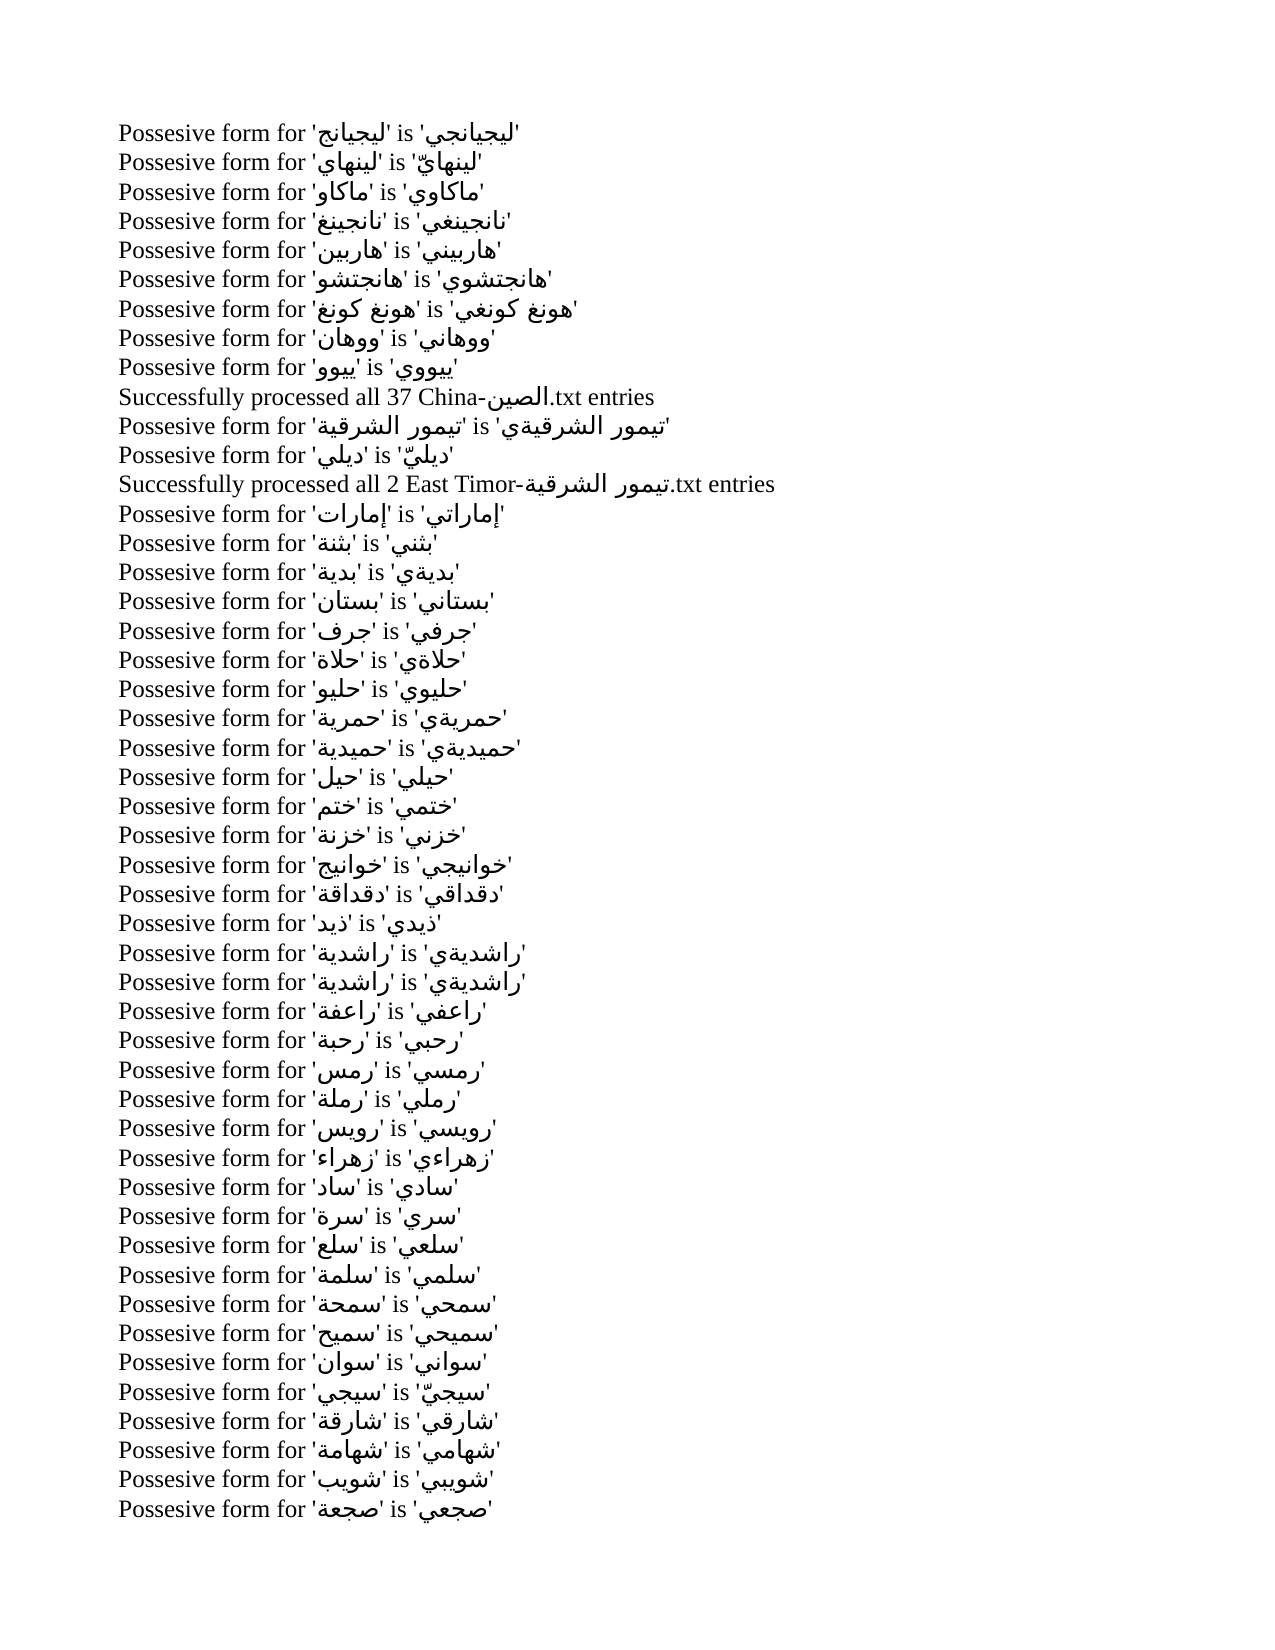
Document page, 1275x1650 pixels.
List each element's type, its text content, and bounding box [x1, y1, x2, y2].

text Possesive form for 'خوانيج' is 'خوانيجي' [118, 850, 1157, 879]
text Possesive form for 'جرف' is 'جرفي' [118, 616, 1157, 645]
text Possesive form for 'هاربين' is 'هاربيني' [118, 235, 1157, 264]
text Possesive form for 'شويب' is 'شويبي' [118, 1464, 1157, 1494]
text Possesive form for 'سوان' is 'سواني' [118, 1347, 1157, 1377]
text Possesive form for 'ووهان' is 'ووهاني' [118, 323, 1157, 352]
text Possesive form for 'بدية' is 'بديةي' [118, 557, 1157, 586]
text Possesive form for 'بستان' is 'بستاني' [118, 586, 1157, 616]
text Possesive form for 'رمس' is 'رمسي' [118, 1055, 1157, 1084]
text Possesive form for 'سلمة' is 'سلمي' [118, 1260, 1157, 1289]
text Possesive form for 'راشدية' is 'راشديةي' [118, 938, 1157, 967]
text Possesive form for 'ساد' is 'سادي' [118, 1172, 1157, 1201]
text Possesive form for 'حمرية' is 'حمريةي' [118, 703, 1157, 733]
text Possesive form for 'رويس' is 'رويسي' [118, 1113, 1157, 1143]
text Possesive form for 'ختم' is 'ختمي' [118, 791, 1157, 821]
text Possesive form for 'سمحة' is 'سمحي' [118, 1289, 1157, 1318]
text Possesive form for 'رملة' is 'رملي' [118, 1084, 1157, 1113]
text Possesive form for 'شارقة' is 'شارقي' [118, 1406, 1157, 1435]
text Possesive form for 'لينهاي' is 'لينهايّ' [118, 147, 1157, 177]
text Possesive form for 'هونغ كونغ' is 'هونغ كونغي' [118, 294, 1157, 323]
text Possesive form for 'حيل' is 'حيلي' [118, 762, 1157, 791]
text Possesive form for 'ديلي' is 'ديليّ' [118, 440, 1157, 469]
text Possesive form for 'سرة' is 'سري' [118, 1201, 1157, 1230]
text Possesive form for 'خزنة' is 'خزني' [118, 821, 1157, 850]
text Possesive form for 'تيمور الشرقية' is 'تيمور الشرقيةي' [118, 411, 1157, 440]
text Possesive form for 'هانجتشو' is 'هانجتشوي' [118, 264, 1157, 294]
text Possesive form for 'ذيد' is 'ذيدي' [118, 908, 1157, 938]
text Possesive form for 'شهامة' is 'شهامي' [118, 1435, 1157, 1464]
text Possesive form for 'زهراء' is 'زهراءي' [118, 1143, 1157, 1172]
text Possesive form for 'دقداقة' is 'دقداقي' [118, 879, 1157, 908]
text Possesive form for 'راشدية' is 'راشديةي' [118, 967, 1157, 996]
text Possesive form for 'سيجي' is 'سيجيّ' [118, 1377, 1157, 1406]
text Possesive form for 'صجعة' is 'صجعي' [118, 1494, 1157, 1523]
text Possesive form for 'ماكاو' is 'ماكاوي' [118, 177, 1157, 206]
text Possesive form for 'سلع' is 'سلعي' [118, 1230, 1157, 1260]
text Possesive form for 'نانجينغ' is 'نانجينغي' [118, 206, 1157, 235]
text Possesive form for 'سميح' is 'سميحي' [118, 1318, 1157, 1347]
text Possesive form for 'ليجيانج' is 'ليجيانجي' [118, 118, 1157, 147]
text Possesive form for 'إمارات' is 'إماراتي' [118, 499, 1157, 528]
text Possesive form for 'حلاة' is 'حلاةي' [118, 645, 1157, 674]
text Successfully processed all 2 East Timor-تيمور الشرقية.txt entries [118, 469, 1157, 499]
text Possesive form for 'حميدية' is 'حميديةي' [118, 733, 1157, 762]
text Possesive form for 'راعفة' is 'راعفي' [118, 996, 1157, 1026]
text Possesive form for 'رحبة' is 'رحبي' [118, 1026, 1157, 1055]
text Possesive form for 'ييوو' is 'ييووي' [118, 352, 1157, 382]
text Possesive form for 'حليو' is 'حليوي' [118, 674, 1157, 703]
text Possesive form for 'بثنة' is 'بثني' [118, 528, 1157, 557]
text Successfully processed all 37 China-الصين.txt entries [118, 382, 1157, 411]
